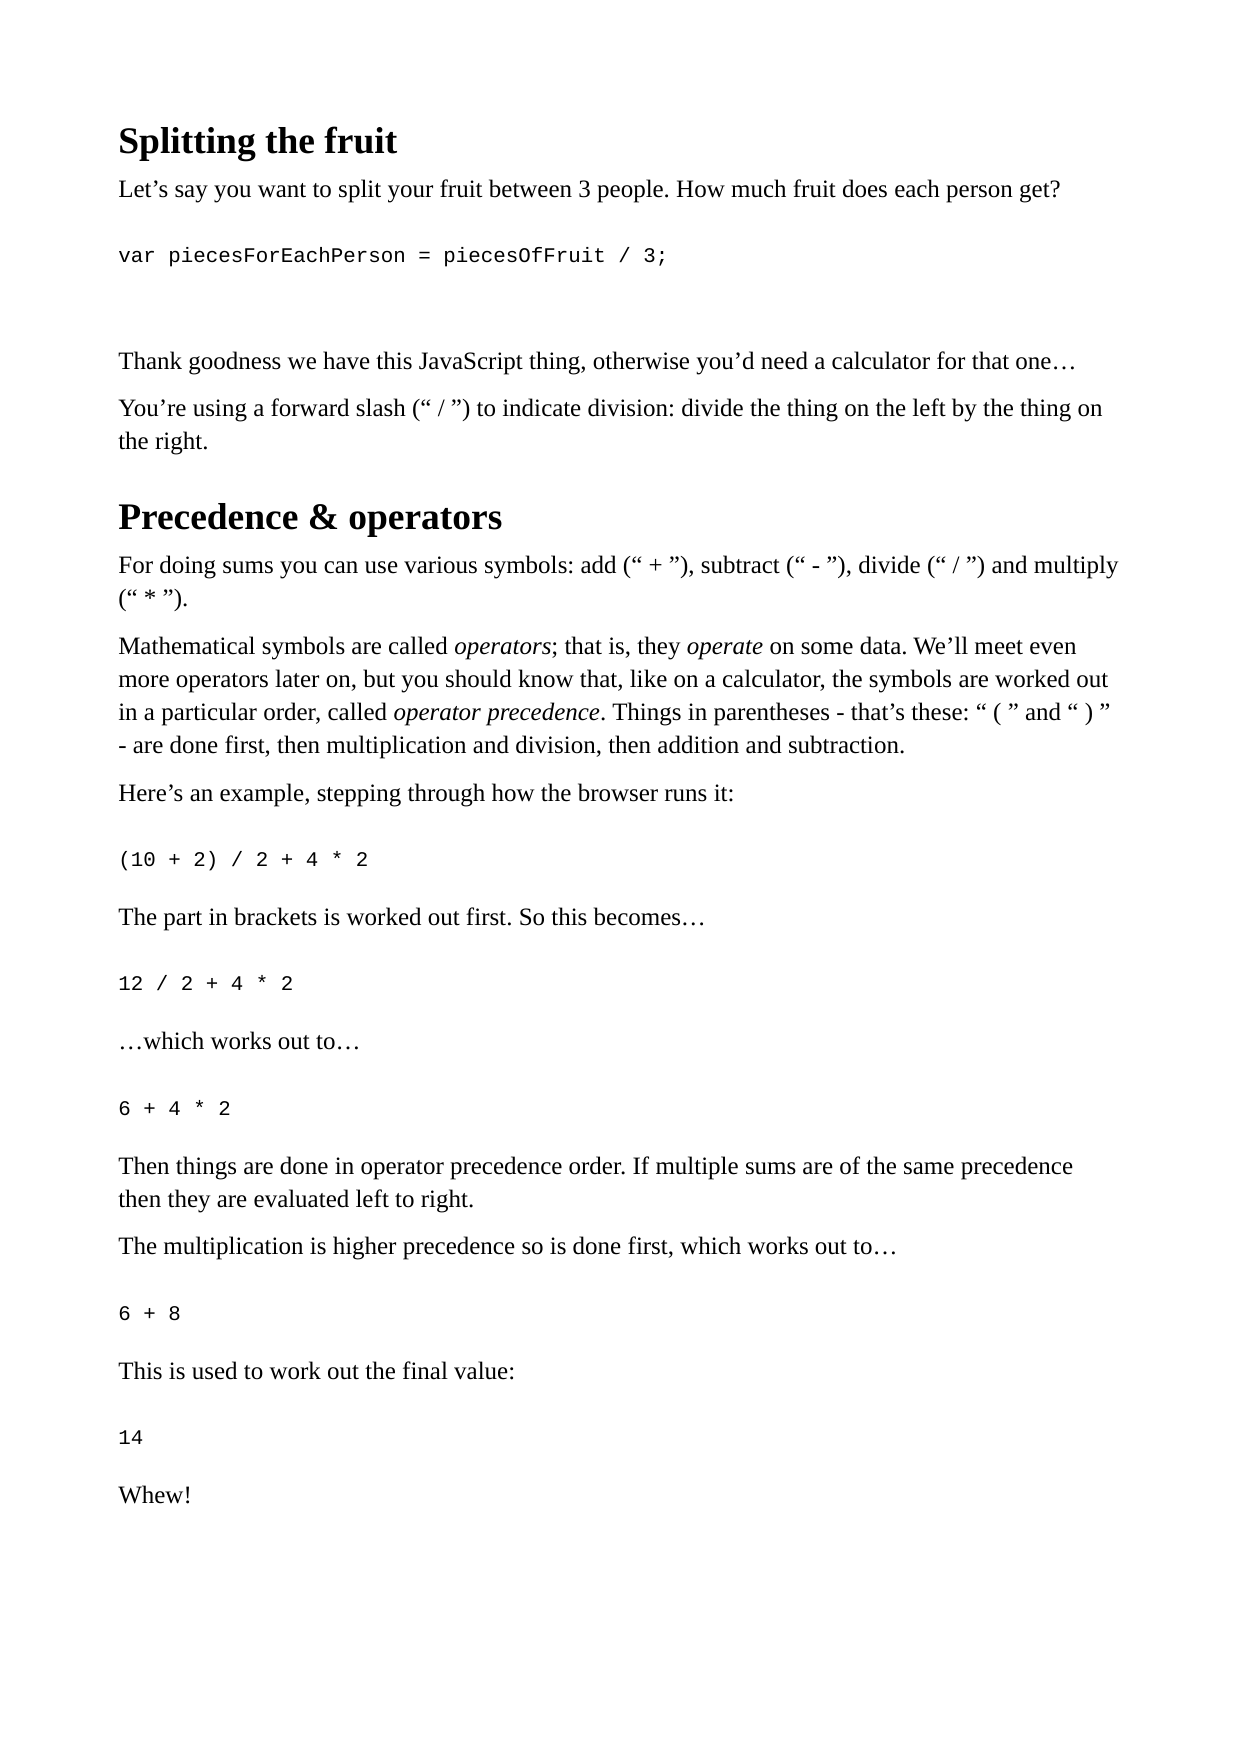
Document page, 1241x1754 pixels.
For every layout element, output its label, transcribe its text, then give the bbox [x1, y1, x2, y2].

text Thank goodness we have this JavaScript thing, otherwise you’d need a calculator for that one… [118, 346, 1122, 374]
text For doing sums you can use various symbols: add (“ + ”), subtract (“ - ”), divide (“ / ”) and multiply (“ * ”). [118, 550, 1122, 612]
text You’re using a forward slash (“ / ”) to indicate division: divide the thing on the left by the thing on the right. [118, 393, 1122, 455]
text 12 / 2 + 4 * 2 [118, 973, 1122, 997]
subtitle Splitting the fruit [118, 118, 1122, 161]
text Mathematical symbols are called operators; that is, they operate on some data. We’ll meet even more operators later on, but you should know that, like on a calculator, the symbols are worked out in a particular order, called operator precedence. Things in parentheses - that’s these: “ ( ” and “ ) ” - are done first, then multiplication and division, then addition and subtraction. [118, 631, 1122, 759]
text 6 + 8 [118, 1303, 1122, 1326]
text The multiplication is higher precedence so is done first, which works out to… [118, 1231, 1122, 1260]
text Let’s say you want to split your fruit between 3 people. How much fruit does each person get? [118, 174, 1122, 202]
text var piecesForEachPerson = piecesOfFruit / 3; [118, 245, 1122, 269]
subtitle Precedence & operators [118, 495, 1122, 538]
text 14 [118, 1427, 1122, 1451]
text Then things are done in operator precedence order. If multiple sums are of the same precedence then they are evaluated left to right. [118, 1151, 1122, 1213]
text 6 + 4 * 2 [118, 1098, 1122, 1121]
text Here’s an example, stepping through how the browser runs it: [118, 778, 1122, 806]
text (10 + 2) / 2 + 4 * 2 [118, 849, 1122, 873]
text …which works out to… [118, 1026, 1122, 1055]
text Whew! [118, 1480, 1122, 1509]
text This is used to work out the final value: [118, 1356, 1122, 1384]
text The part in brackets is worked out first. So this becomes… [118, 902, 1122, 931]
